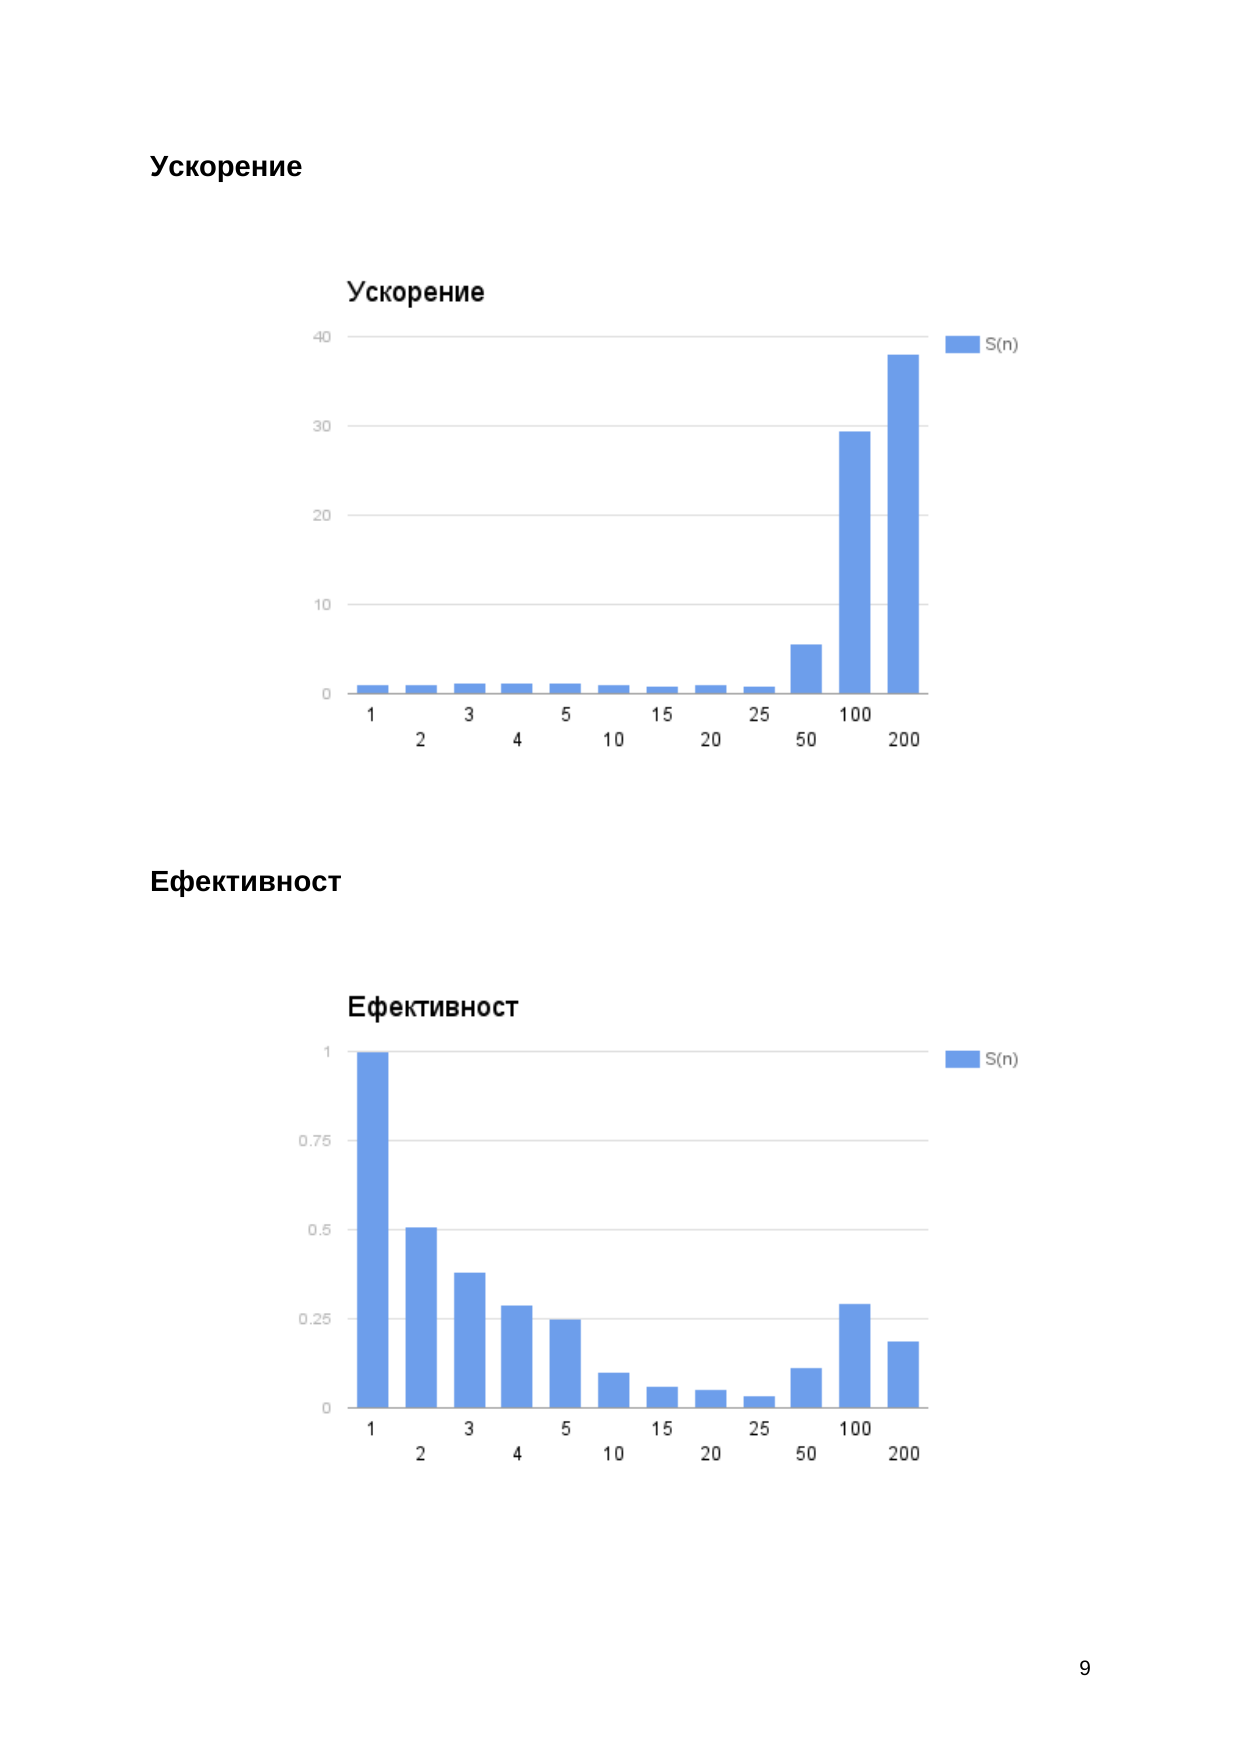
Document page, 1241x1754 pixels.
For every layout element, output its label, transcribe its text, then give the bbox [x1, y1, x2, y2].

picture [168, 226, 1107, 806]
subtitle Ускорение [150, 150, 1091, 183]
subtitle Ефективност [150, 864, 1091, 897]
picture [168, 940, 1107, 1520]
